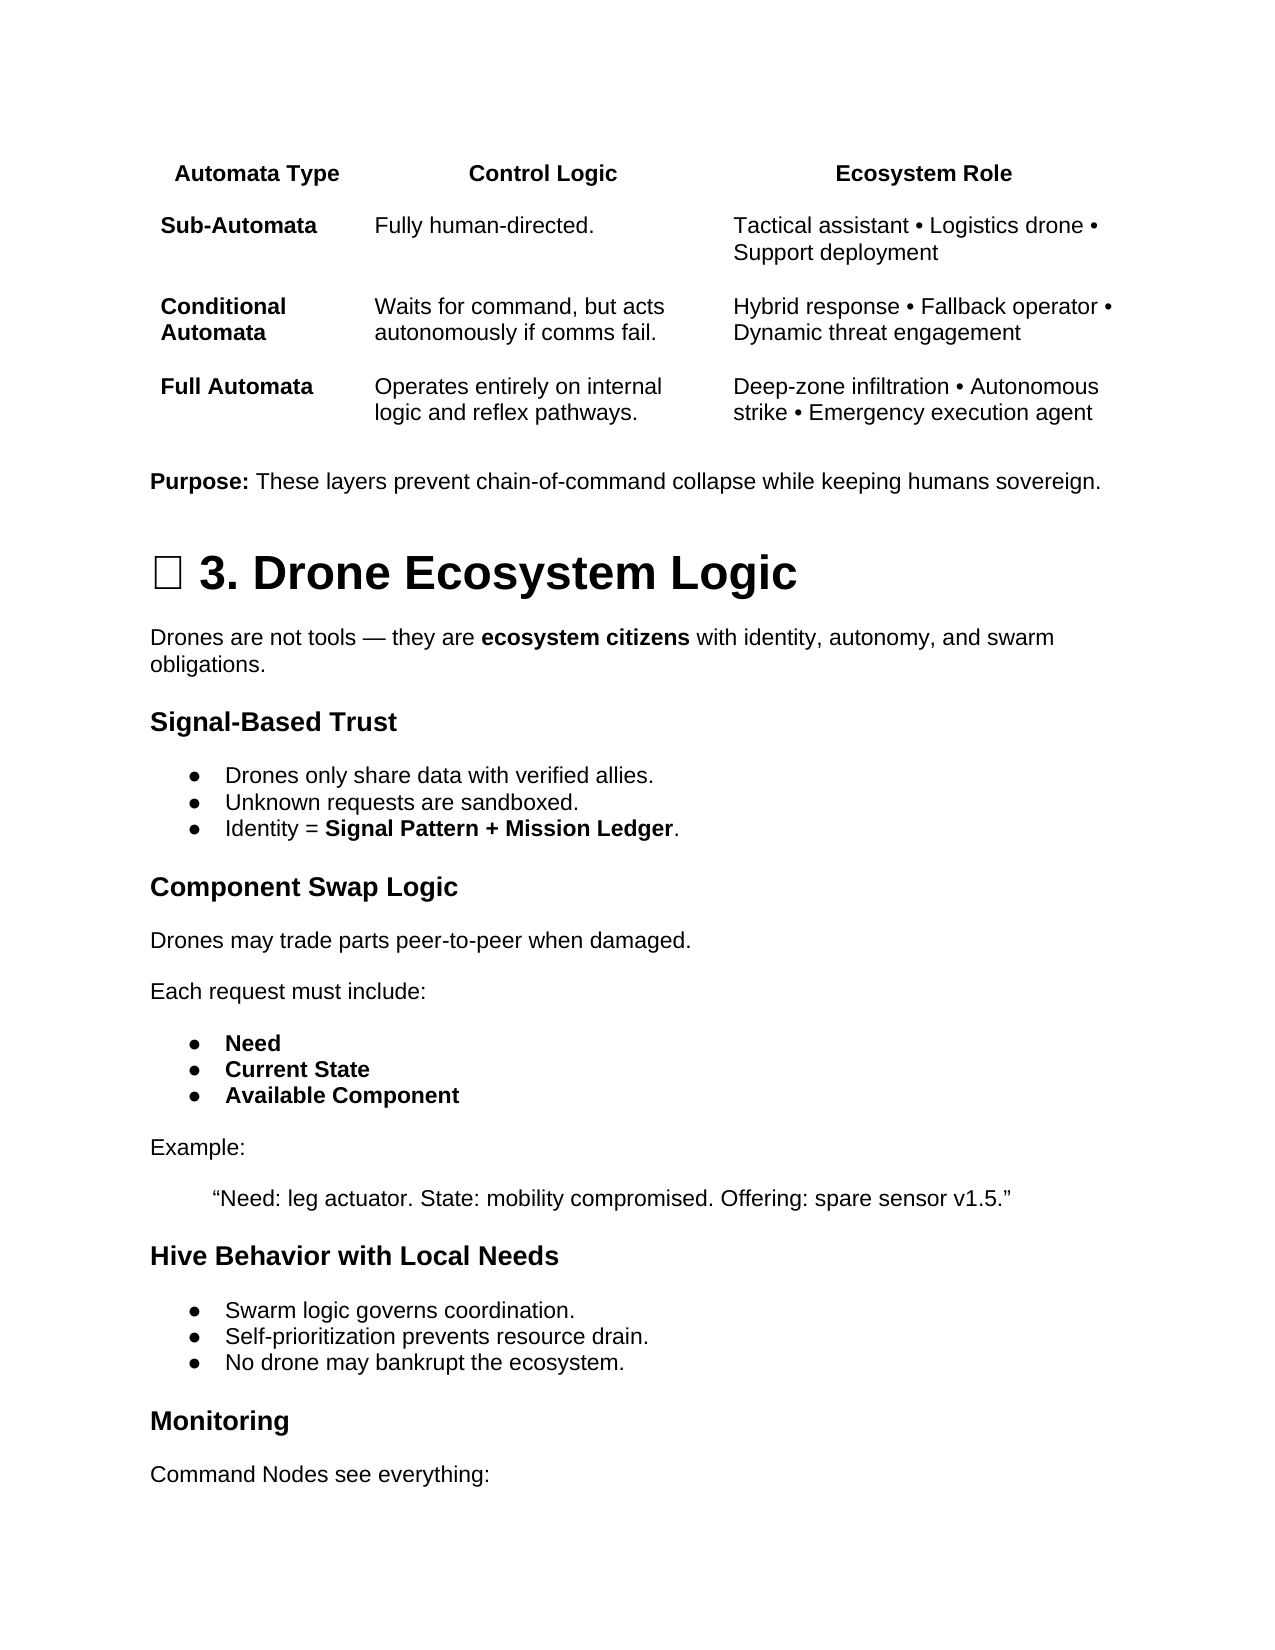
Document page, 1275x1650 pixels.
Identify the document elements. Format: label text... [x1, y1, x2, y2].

list Available Component [187, 1082, 1125, 1108]
table_cell Deep‑zone infiltration • Autonomous strike • Emergency execution agent [723, 363, 1125, 443]
subtitle Monitoring [150, 1405, 1125, 1436]
table_cell Hybrid response • Fallback operator • Dynamic threat engagement [723, 282, 1125, 362]
table_header Automata Type [150, 150, 364, 202]
list Current State [187, 1056, 1125, 1082]
list Need [187, 1029, 1125, 1056]
text Each request must include: [150, 978, 1125, 1004]
text Purpose: These layers prevent chain‑of‑command collapse while keeping humans sovereign. [150, 468, 1125, 494]
table_cell Conditional Automata [150, 282, 364, 362]
table_cell Sub‑Automata [150, 202, 364, 282]
list No drone may bankrupt the ecosystem. [187, 1349, 1125, 1376]
table_header Control Logic [364, 150, 723, 202]
list Drones only share data with verified allies. [187, 762, 1125, 789]
table_header Ecosystem Role [723, 150, 1125, 202]
list Identity = Signal Pattern + Mission Ledger. [187, 815, 1125, 841]
list Self‑prioritization prevents resource drain. [187, 1323, 1125, 1349]
table_cell Fully human‑directed. [364, 202, 723, 282]
subtitle 🐝 3. Drone Ecosystem Logic [150, 544, 1125, 599]
text Drones may trade parts peer‑to‑peer when damaged. [150, 927, 1125, 953]
subtitle Hive Behavior with Local Needs [150, 1240, 1125, 1272]
text Example: [150, 1133, 1125, 1160]
list Swarm logic governs coordination. [187, 1297, 1125, 1323]
text “Need: leg actuator. State: mobility compromised. Offering: spare sensor v1.5.” [212, 1185, 1062, 1211]
list Unknown requests are sandboxed. [187, 789, 1125, 815]
table_cell Full Automata [150, 363, 364, 443]
text Command Nodes see everything: [150, 1461, 1125, 1487]
table_cell Tactical assistant • Logistics drone • Support deployment [723, 202, 1125, 282]
subtitle Component Swap Logic [150, 871, 1125, 902]
text Drones are not tools — they are ecosystem citizens with identity, autonomy, and swarm obligations. [150, 624, 1125, 677]
table_cell Waits for command, but acts autonomously if comms fail. [364, 282, 723, 362]
table_cell Operates entirely on internal logic and reflex pathways. [364, 363, 723, 443]
subtitle Signal‑Based Trust [150, 706, 1125, 737]
